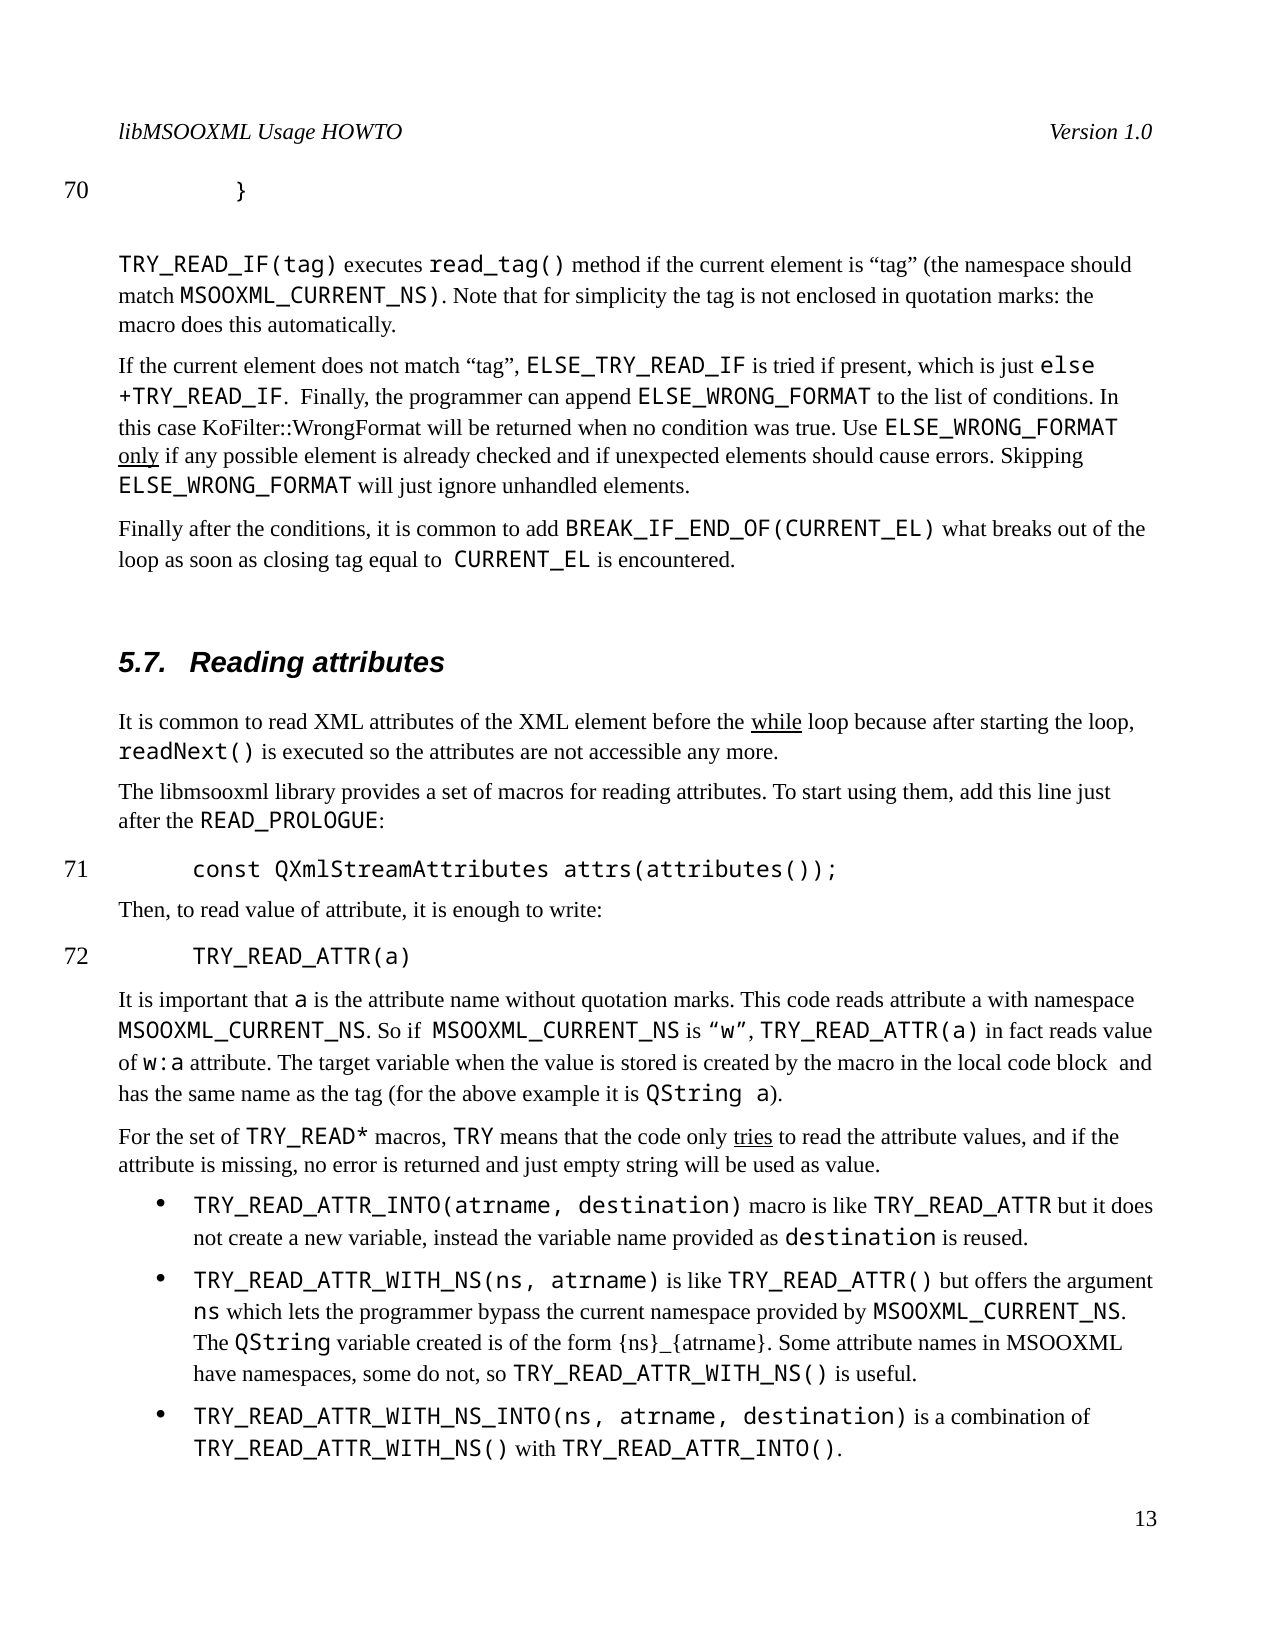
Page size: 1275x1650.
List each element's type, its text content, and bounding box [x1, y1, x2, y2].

text Then, to read value of attribute, it is enough to write: [118, 896, 1157, 922]
text If the current element does not match “tag”, ELSE_TRY_READ_IF is tried if present, which is just else +TRY_READ_IF. Finally, the programmer can append ELSE_WRONG_FORMAT to the list of conditions. In this case KoFilter::WrongFormat will be returned when no condition was true. Use ELSE_WRONG_FORMAT only if any possible element is already checked and if unexpected elements should cause errors. Skipping ELSE_WRONG_FORMAT will just ignore unhandled elements. [118, 349, 1157, 500]
list TRY_READ_ATTR_WITH_NS(ns, atrname) is like TRY_READ_ATTR() but offers the argument ns which lets the programmer bypass the current namespace provided by MSOOXML_CURRENT_NS. The QString variable created is of the form {ns}_{atrname}. Some attribute names in MSOOXML have namespaces, some do not, so TRY_READ_ATTR_WITH_NS() is useful. [156, 1263, 1157, 1388]
text TRY_READ_IF(tag) executes read_tag() method if the current element is “tag” (the namespace should match MSOOXML_CURRENT_NS). Note that for simplicity the tag is not enclosed in quotation marks: the macro does this automatically. [118, 248, 1157, 337]
text It is common to read XML attributes of the XML element before the while loop because after starting the loop, readNext() is executed so the attributes are not accessible any more. [118, 708, 1157, 766]
text The libmsooxml library provides a set of macros for reading attributes. To start using them, add this line just after the READ_PROLOGUE: [118, 778, 1157, 835]
text Finally after the conditions, it is common to add BREAK_IF_END_OF(CURRENT_EL) what breaks out of the loop as soon as closing tag equal to CURRENT_EL is encountered. [118, 512, 1157, 574]
text } [124, 174, 1157, 205]
text For the set of TRY_READ* macros, TRY means that the code only tries to read the attribute values, and if the attribute is missing, no error is returned and just empty string will be used as value. [118, 1120, 1157, 1177]
list TRY_READ_ATTR_INTO(atrname, destination) macro is like TRY_READ_ATTR but it does not create a new variable, instead the variable name provided as destination is reused. [156, 1189, 1157, 1252]
list TRY_READ_ATTR_WITH_NS_INTO(ns, atrname, destination) is a combination of TRY_READ_ATTR_WITH_NS() with TRY_READ_ATTR_INTO(). [156, 1400, 1157, 1463]
subtitle Reading attributes [118, 645, 1157, 679]
text TRY_READ_ATTR(a) [192, 940, 1157, 971]
text It is important that a is the attribute name without quotation marks. This code reads attribute a with namespace MSOOXML_CURRENT_NS. So if MSOOXML_CURRENT_NS is “w”, TRY_READ_ATTR(a) in fact reads value of w:a attribute. The target variable when the value is stored is created by the macro in the local code block and has the same name as the tag (for the above example it is QString a). [118, 983, 1157, 1108]
text const QXmlStreamAttributes attrs(attributes()); [192, 853, 1157, 884]
